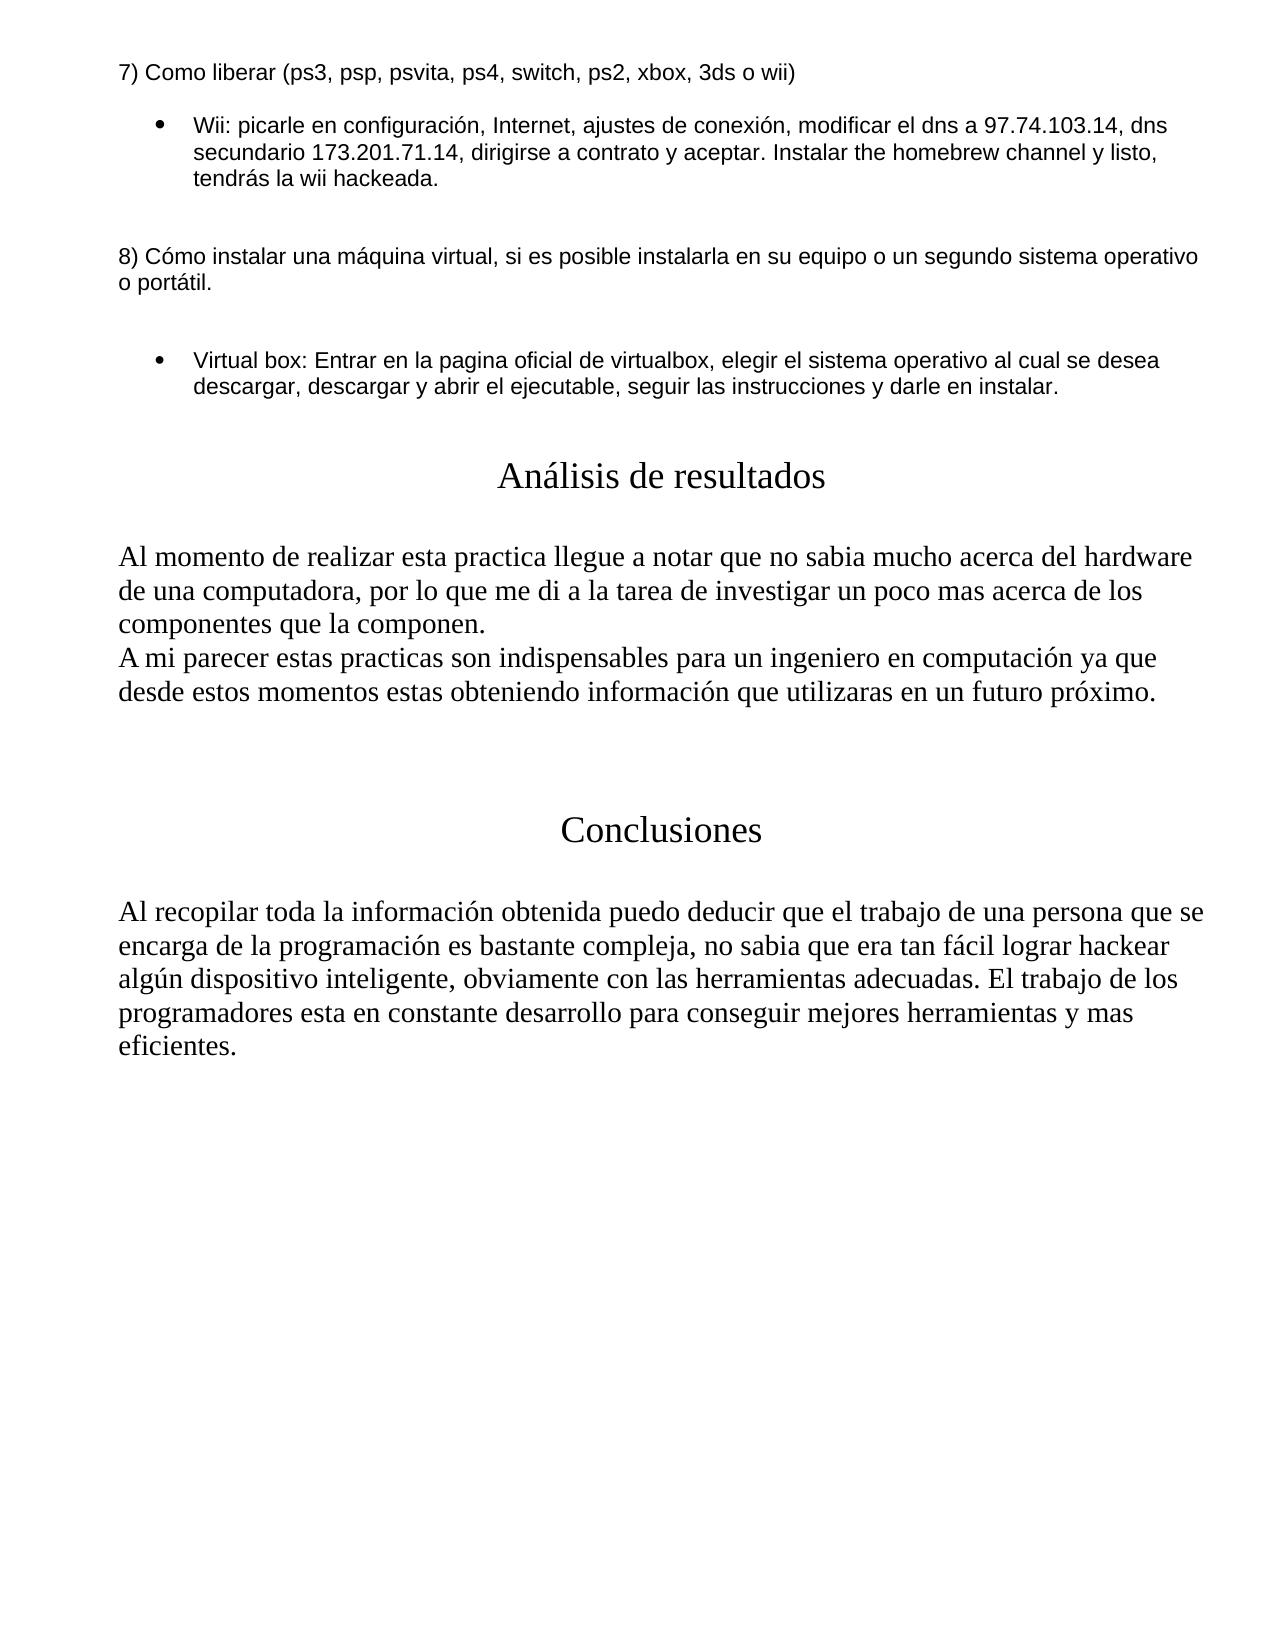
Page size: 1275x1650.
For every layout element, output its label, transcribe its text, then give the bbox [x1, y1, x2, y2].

text Conclusiones [118, 808, 1205, 851]
list Wii: picarle en configuración, Internet, ajustes de conexión, modificar el dns a 97.74.103.14, dns secundario 173.201.71.14, dirigirse a contrato y aceptar. Instalar the homebrew channel y listo, tendrás la wii hackeada. [156, 112, 1205, 191]
text 7) Como liberar (ps3, psp, psvita, ps4, switch, ps2, xbox, 3ds o wii) [118, 59, 1205, 86]
text Al recopilar toda la información obtenida puedo deducir que el trabajo de una persona que se encarga de la programación es bastante compleja, no sabia que era tan fácil lograr hackear algún dispositivo inteligente, obviamente con las herramientas adecuadas. El trabajo de los programadores esta en constante desarrollo para conseguir mejores herramientas y mas eficientes. [118, 894, 1205, 1062]
text Análisis de resultados [118, 453, 1205, 496]
text A mi parecer estas practicas son indispensables para un ingeniero en computación ya que desde estos momentos estas obteniendo información que utilizaras en un futuro próximo. [118, 640, 1205, 707]
list Virtual box: Entrar en la pagina oficial de virtualbox, elegir el sistema operativo al cual se desea descargar, descargar y abrir el ejecutable, seguir las instrucciones y darle en instalar. [156, 347, 1205, 399]
text 8) Cómo instalar una máquina virtual, si es posible instalarla en su equipo o un segundo sistema operativo o portátil. [118, 243, 1205, 296]
text Al momento de realizar esta practica llegue a notar que no sabia mucho acerca del hardware de una computadora, por lo que me di a la tarea de investigar un poco mas acerca de los componentes que la componen. [118, 539, 1205, 640]
